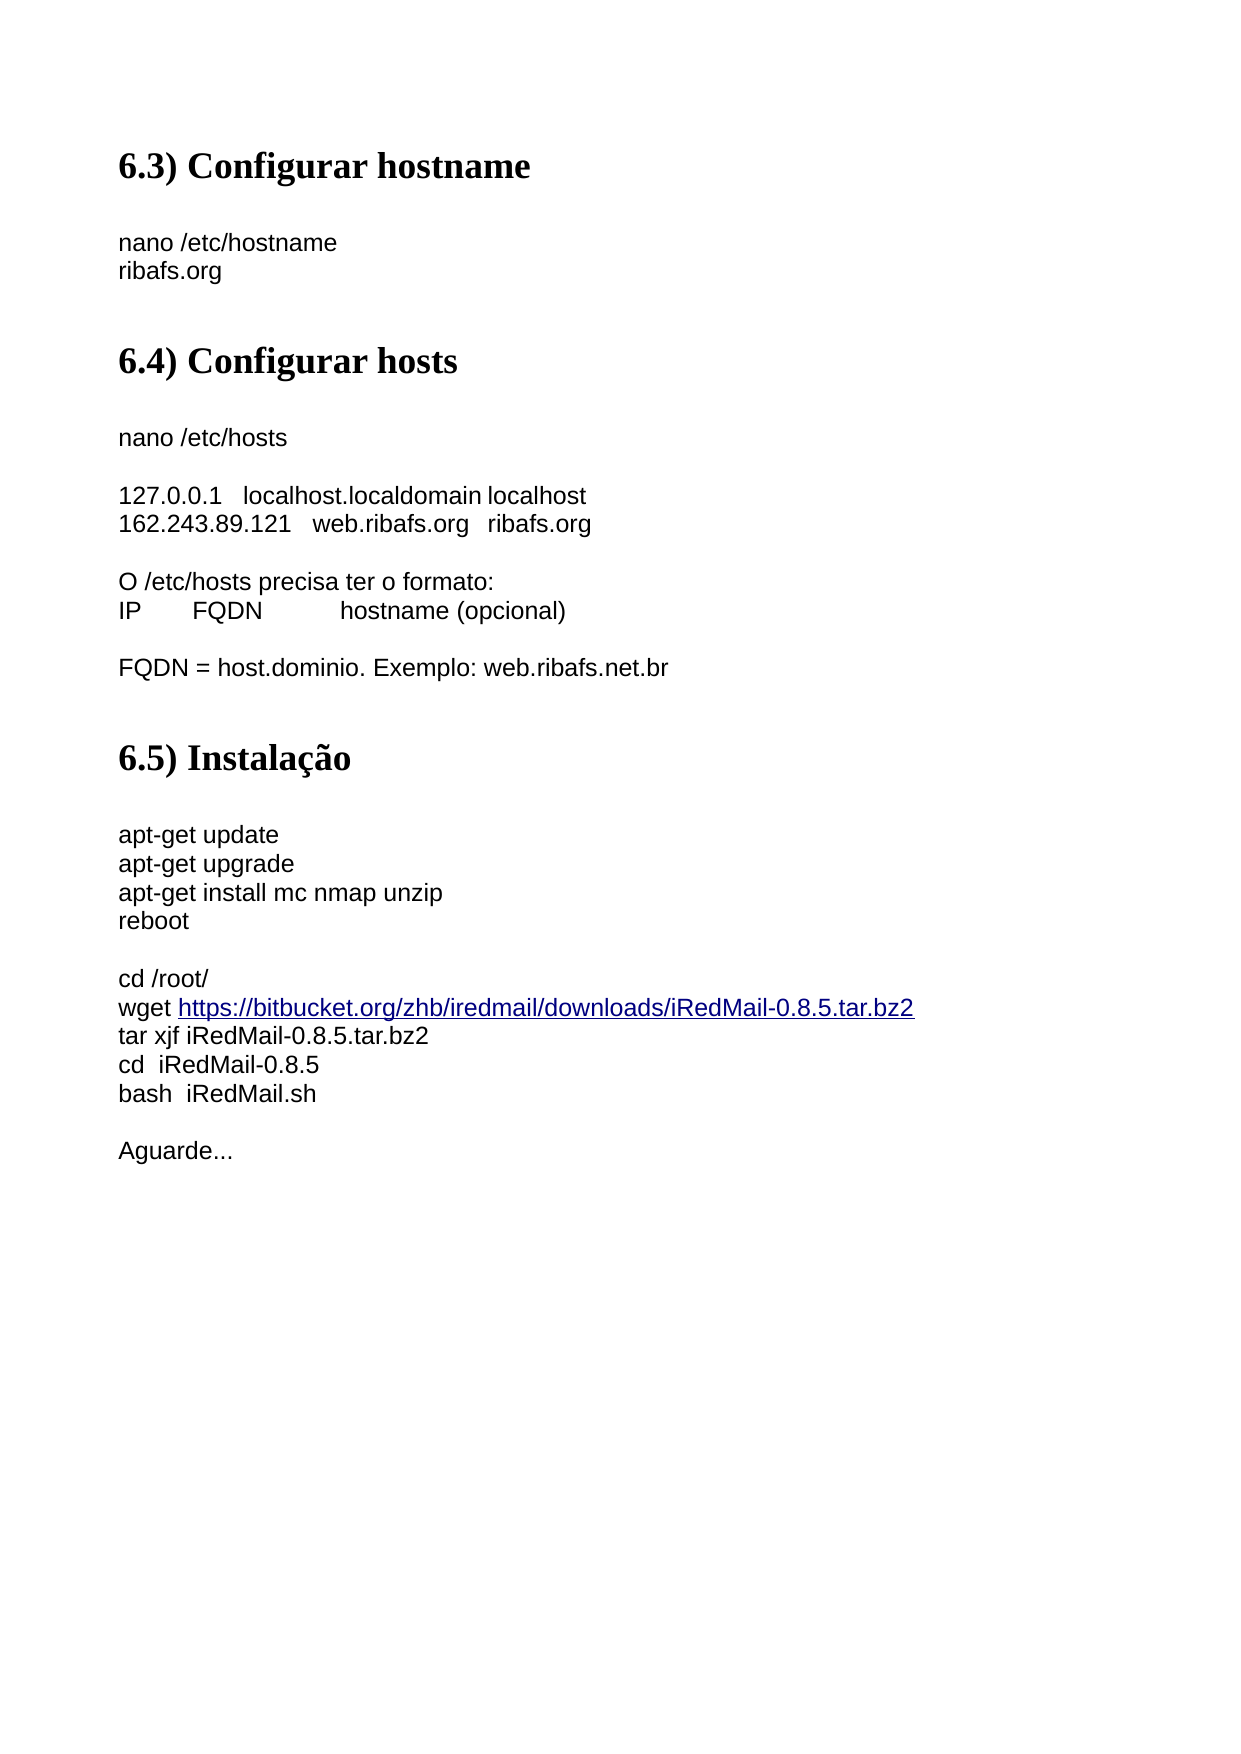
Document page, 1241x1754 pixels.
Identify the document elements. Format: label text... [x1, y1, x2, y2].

text reboot [118, 906, 1122, 935]
text bash iRedMail.sh [118, 1079, 1122, 1107]
text Aguarde... [118, 1136, 1122, 1165]
text O /etc/hosts precisa ter o formato: [118, 567, 1122, 596]
text cd iRedMail-0.8.5 [118, 1050, 1122, 1079]
text IP FQDN hostname (opcional) [118, 596, 1122, 624]
subtitle 6.5) Instalação [118, 736, 1122, 779]
text cd /root/ [118, 964, 1122, 992]
subtitle 6.4) Configurar hosts [118, 339, 1122, 382]
text FQDN = host.dominio. Exemplo: web.ribafs.net.br [118, 653, 1122, 682]
subtitle 6.3) Configurar hostname [118, 143, 1122, 186]
text nano /etc/hostname [118, 227, 1122, 256]
text wget https://bitbucket.org/zhb/iredmail/downloads/iRedMail-0.8.5.tar.bz2 [118, 992, 1122, 1021]
text apt-get install mc nmap unzip [118, 877, 1122, 906]
text nano /etc/hosts [118, 423, 1122, 452]
text 162.243.89.121 web.ribafs.org ribafs.org [118, 509, 1122, 538]
text apt-get upgrade [118, 849, 1122, 877]
text tar xjf iRedMail-0.8.5.tar.bz2 [118, 1021, 1122, 1050]
text ribafs.org [118, 256, 1122, 285]
text apt-get update [118, 820, 1122, 849]
text 127.0.0.1 localhost.localdomain localhost [118, 481, 1122, 509]
